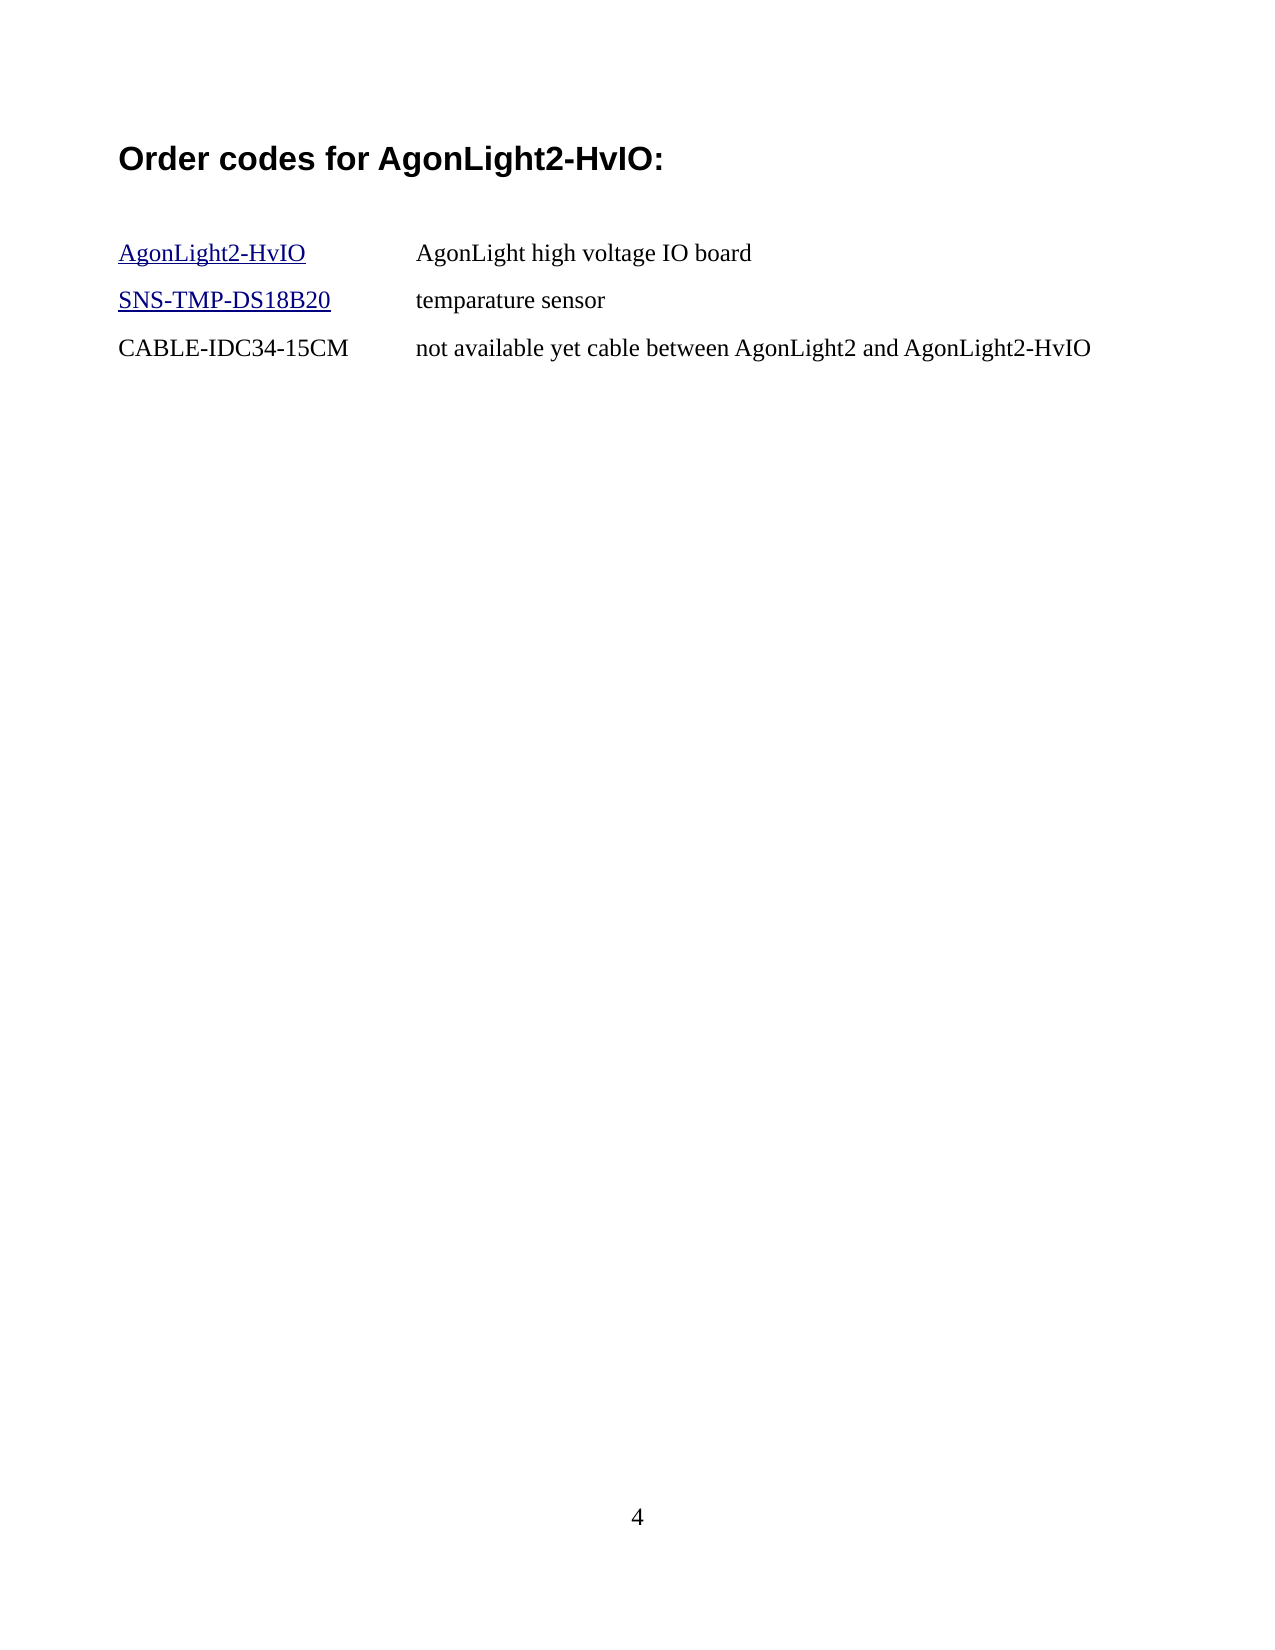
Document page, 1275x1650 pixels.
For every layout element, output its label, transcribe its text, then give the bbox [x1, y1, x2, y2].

subtitle Order codes for AgonLight2-HvIO: [118, 139, 1157, 178]
text SNS-TMP-DS18B20 temparature sensor [118, 285, 1157, 314]
text AgonLight2-HvIO AgonLight high voltage IO board [118, 238, 1157, 266]
text CABLE-IDC34-15CM not available yet cable between AgonLight2 and AgonLight2-HvIO [118, 333, 1157, 362]
